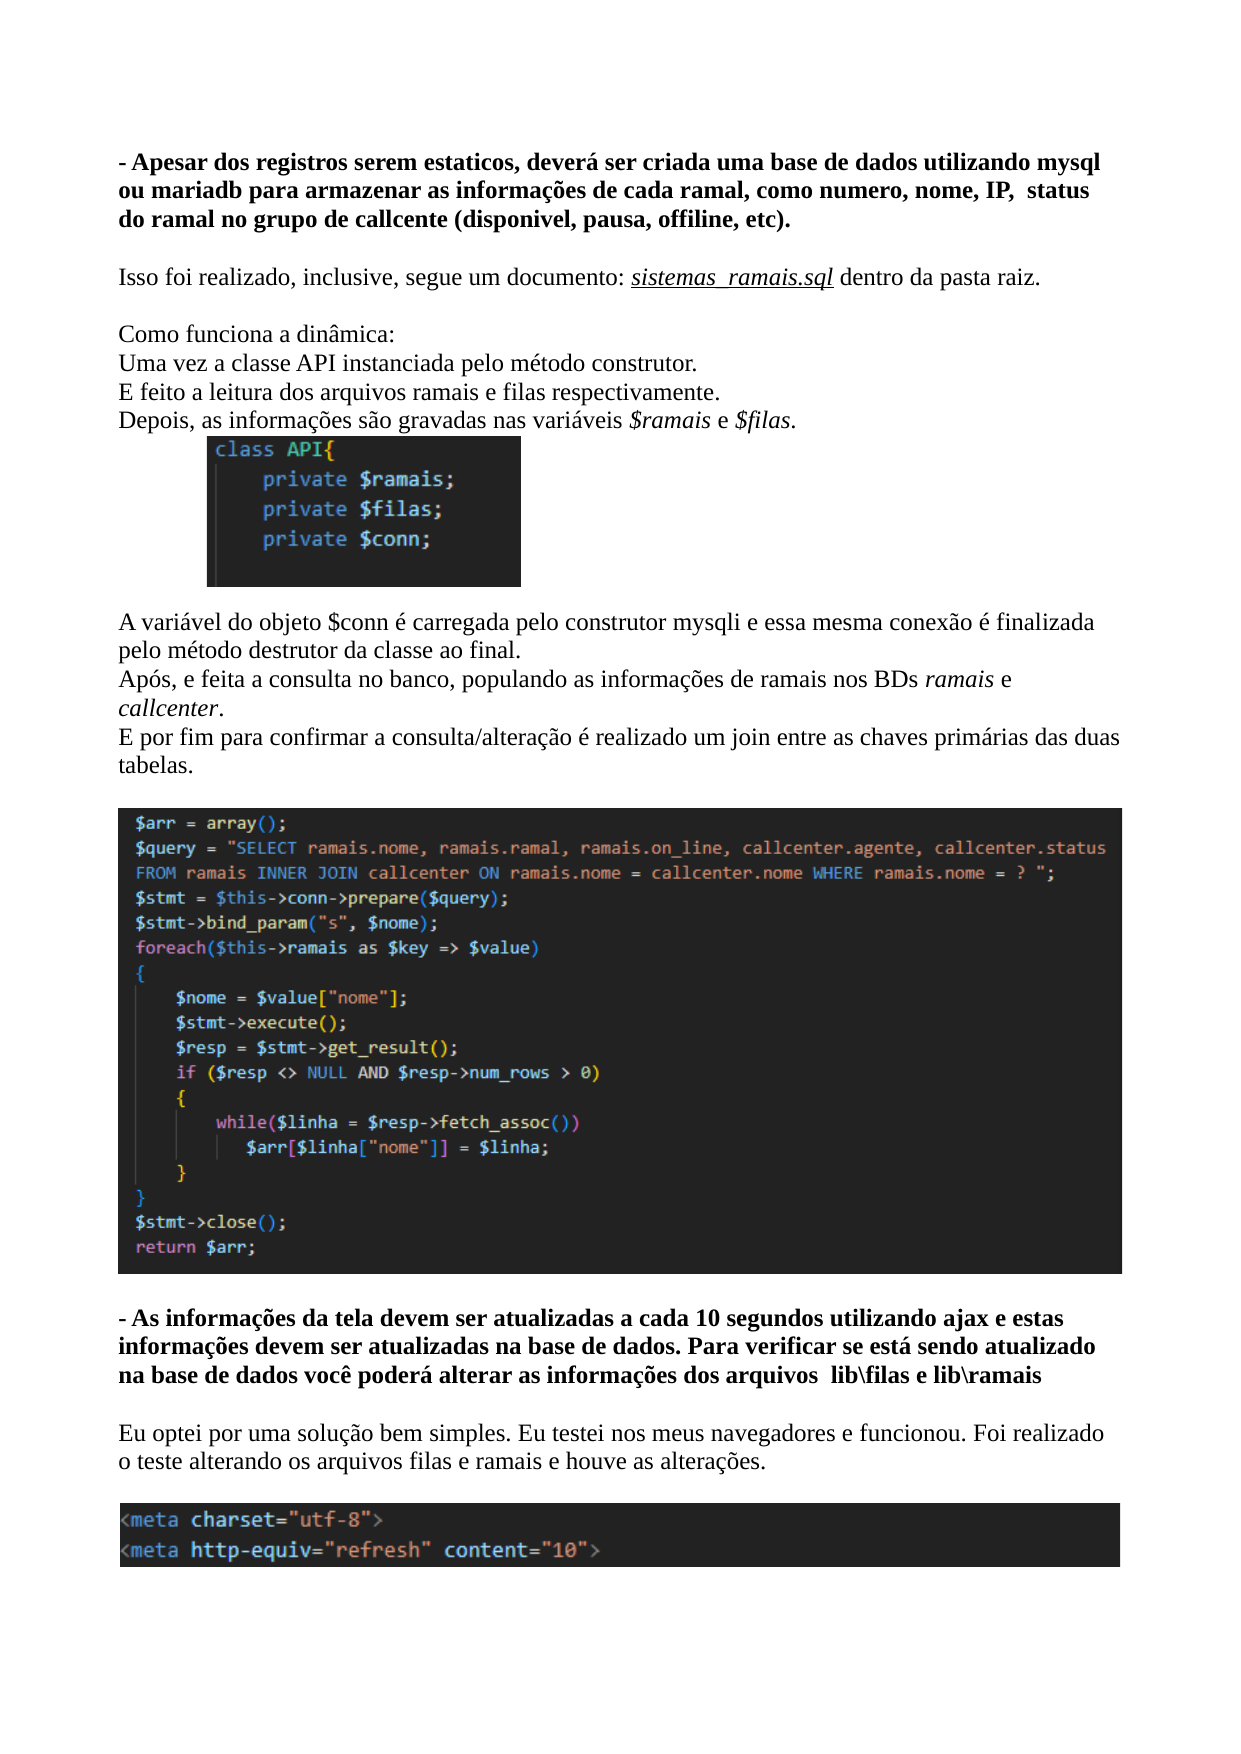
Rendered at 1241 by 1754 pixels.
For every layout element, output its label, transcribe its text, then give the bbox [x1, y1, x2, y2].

text E por fim para confirmar a consulta/alteração é realizado um join entre as chaves primárias das duas tabelas. [118, 722, 1122, 779]
picture [118, 808, 1123, 1274]
text Uma vez a classe API instanciada pelo método construtor. [118, 348, 1122, 377]
picture [120, 1503, 1121, 1567]
text A variável do objeto $conn é carregada pelo construtor mysqli e essa mesma conexão é finalizada pelo método destrutor da classe ao final. [118, 607, 1122, 664]
text - As informações da tela devem ser atualizadas a cada 10 segundos utilizando ajax e estas informações devem ser atualizadas na base de dados. Para verificar se está sendo atualizado na base de dados você poderá alterar as informações dos arquivos lib\filas e lib\ramais [118, 1303, 1122, 1389]
text Após, e feita a consulta no banco, populando as informações de ramais nos BDs ramais e callcenter. [118, 664, 1122, 722]
text Eu optei por uma solução bem simples. Eu testei nos meus navegadores e funcionou. Foi realizado o teste alterando os arquivos filas e ramais e houve as alterações. [118, 1418, 1122, 1475]
text Depois, as informações são gravadas nas variáveis $ramais e $filas. [118, 406, 1122, 434]
text - Apesar dos registros serem estaticos, deverá ser criada uma base de dados utilizando mysql ou mariadb para armazenar as informações de cada ramal, como numero, nome, IP, status do ramal no grupo de callcente (disponivel, pausa, offiline, etc). [118, 147, 1122, 233]
text E feito a leitura dos arquivos ramais e filas respectivamente. [118, 377, 1122, 406]
text Como funciona a dinâmica: [118, 319, 1122, 348]
picture [206, 436, 521, 587]
text Isso foi realizado, inclusive, segue um documento: sistemas_ramais.sql dentro da pasta raiz. [118, 262, 1122, 291]
